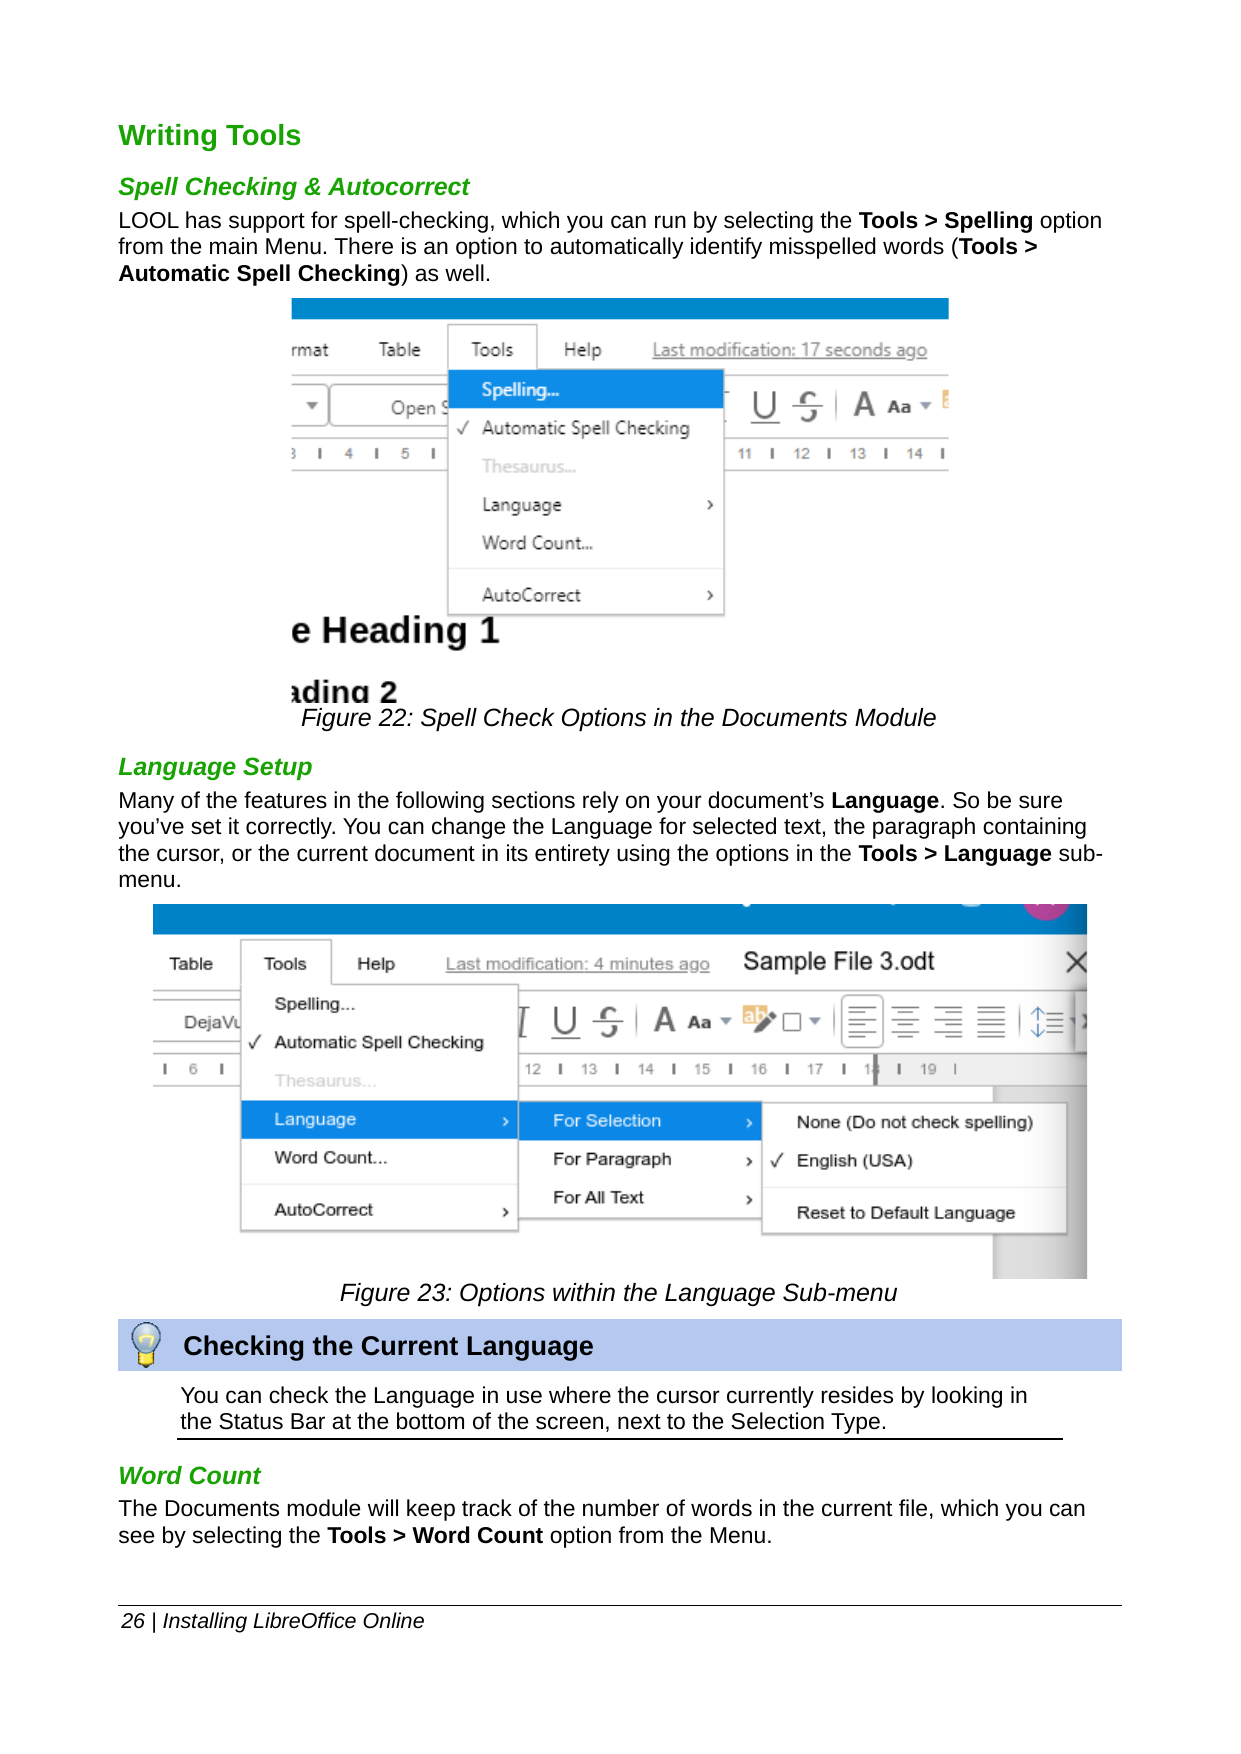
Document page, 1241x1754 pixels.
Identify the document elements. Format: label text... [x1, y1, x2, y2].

text LOOL has support for spell-checking, which you can run by selecting the Tools > Spelling option from the main Menu. There is an option to automatically identify misspelled words (Tools > Automatic Spell Checking) as well. [118, 207, 1122, 286]
subtitle Language Setup [118, 752, 1122, 781]
picture [291, 320, 949, 703]
text You can check the Language in use where the cursor currently resides by looking in the Status Bar at the bottom of the screen, next to the Selection Type. [177, 1379, 1063, 1438]
picture [119, 1320, 170, 1371]
subtitle Writing Tools [118, 118, 1122, 152]
text The Documents module will keep track of the number of words in the current file, which you can see by selecting the Tools > Word Count option from the Menu. [118, 1495, 1122, 1548]
subtitle Spell Checking & Autocorrect [118, 172, 1122, 201]
text Many of the features in the following sections rely on your document’s Language. So be sure you’ve set it correctly. You can change the Language for selected text, the paragraph containing the cursor, or the current document in its entirety using the options in the Tools > Language sub-menu. [118, 787, 1122, 892]
subtitle Word Count [118, 1461, 1122, 1489]
subtitle Checking the Current Language [118, 1319, 1122, 1371]
text Figure 22: Spell Check Options in the Documents Module [285, 298, 955, 731]
picture [153, 904, 1088, 1279]
text Figure 23: Options within the Language Sub-menu [144, 905, 1097, 1307]
